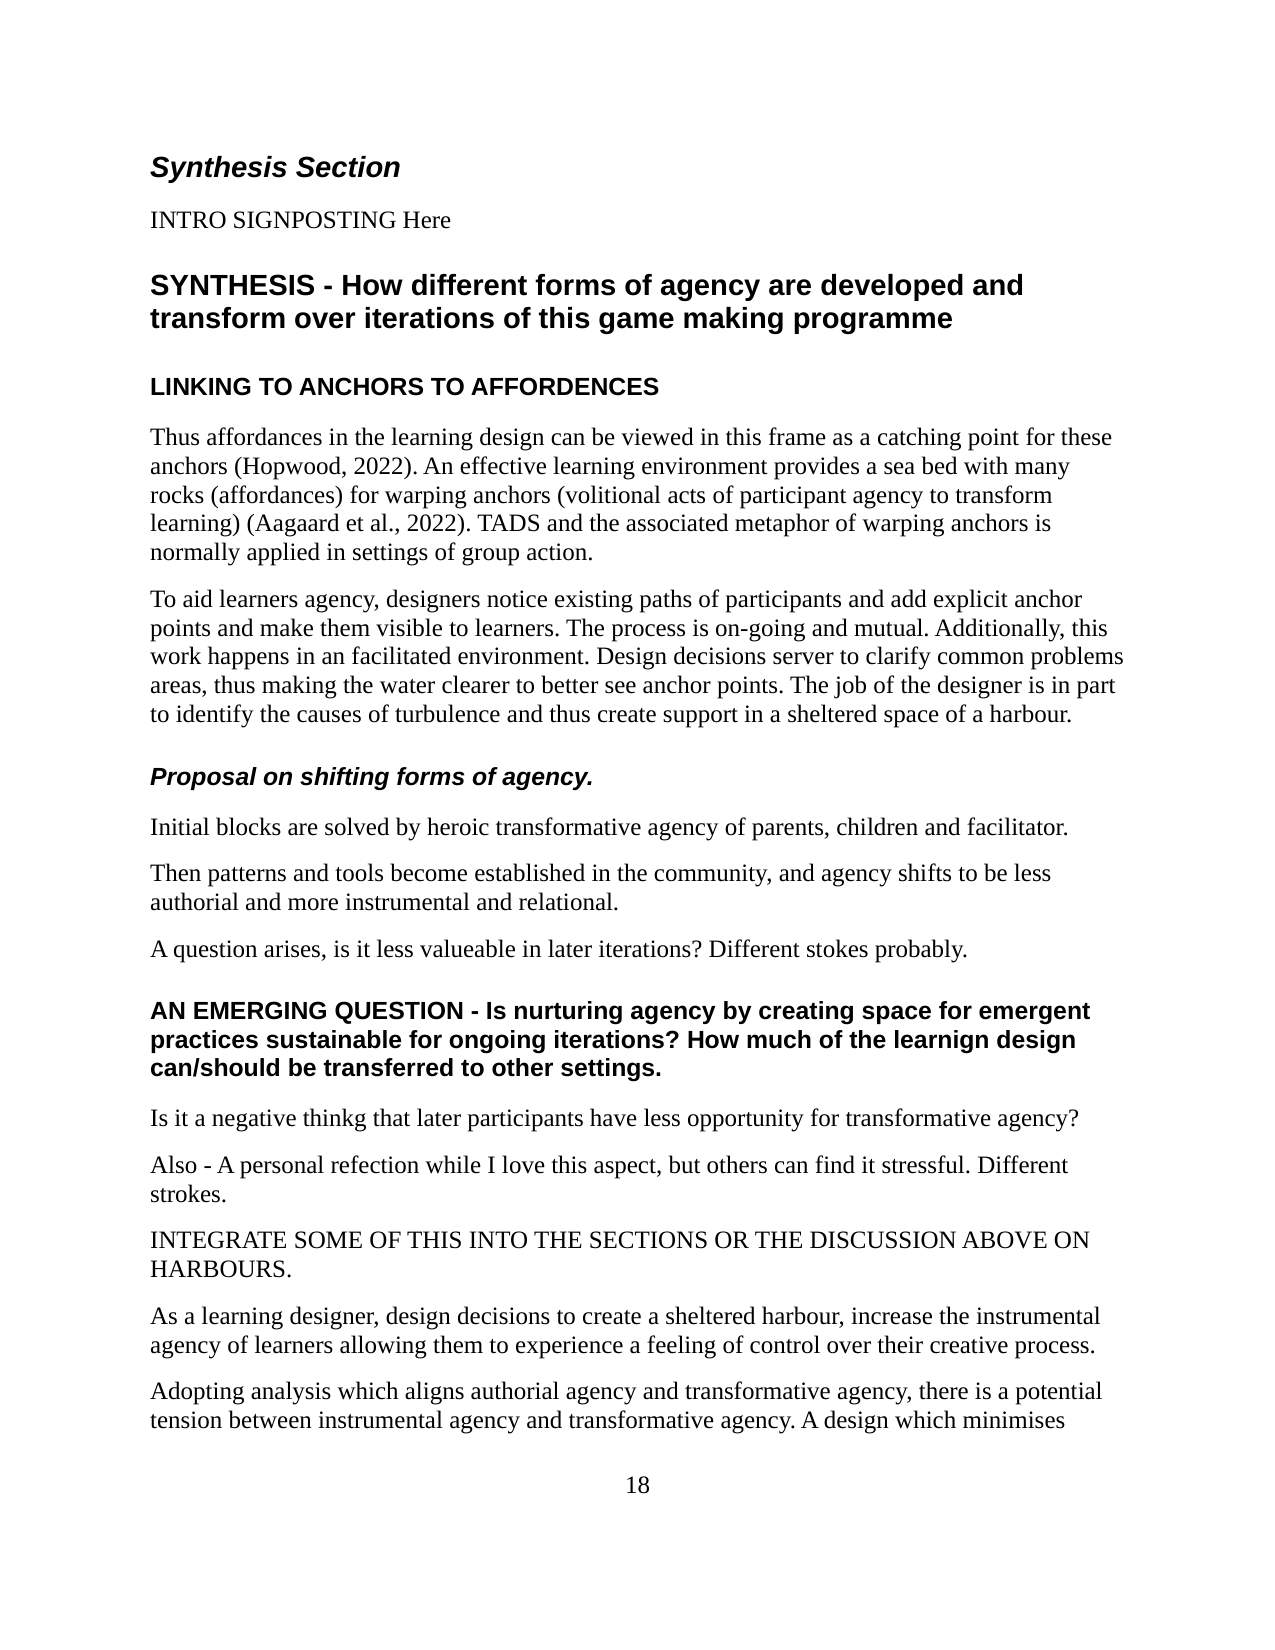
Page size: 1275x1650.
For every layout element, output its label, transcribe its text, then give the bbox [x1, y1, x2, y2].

text Also - A personal refection while I love this aspect, but others can find it stressful. Different strokes. [150, 1150, 1125, 1208]
subtitle SYNTHESIS - How different forms of agency are developed and transform over iterations of this game making programme [150, 268, 1125, 335]
text Adopting analysis which aligns authorial agency and transformative agency, there is a potential tension between instrumental agency and transformative agency. A design which minimises [150, 1376, 1125, 1434]
text Thus affordances in the learning design can be viewed in this frame as a catching point for these anchors (Hopwood, 2022). An effective learning environment provides a sea bed with many rocks (affordances) for warping anchors (volitional acts of participant agency to transform learning) (Aagaard et al., 2022). TADS and the associated metaphor of warping anchors is normally applied in settings of group action. [150, 422, 1125, 566]
subtitle LINKING TO ANCHORS TO AFFORDENCES [150, 372, 1125, 401]
text A question arises, is it less valueable in later iterations? Different stokes probably. [150, 934, 1125, 962]
text Is it a negative thinkg that later participants have less opportunity for transformative agency? [150, 1103, 1125, 1132]
text To aid learners agency, designers notice existing paths of participants and add explicit anchor points and make them visible to learners. The process is on-going and mutual. Additionally, this work happens in an facilitated environment. Design decisions server to clarify common problems areas, thus making the water clearer to better see anchor points. The job of the designer is in part to identify the causes of turbulence and thus create support in a sheltered space of a harbour. [150, 584, 1125, 728]
text INTRO SIGNPOSTING Here [150, 205, 1125, 234]
subtitle Synthesis Section [150, 150, 1125, 183]
text As a learning designer, design decisions to create a sheltered harbour, increase the instrumental agency of learners allowing them to experience a feeling of control over their creative process. [150, 1301, 1125, 1358]
text Initial blocks are solved by heroic transformative agency of parents, children and facilitator. [150, 812, 1125, 840]
subtitle Proposal on shifting forms of agency. [150, 762, 1125, 790]
text Then patterns and tools become established in the community, and agency shifts to be less authorial and more instrumental and relational. [150, 858, 1125, 916]
text INTEGRATE SOME OF THIS INTO THE SECTIONS OR THE DISCUSSION ABOVE ON HARBOURS. [150, 1226, 1125, 1283]
subtitle AN EMERGING QUESTION - Is nurturing agency by creating space for emergent practices sustainable for ongoing iterations? How much of the learnign design can/should be transferred to other settings. [150, 996, 1125, 1082]
